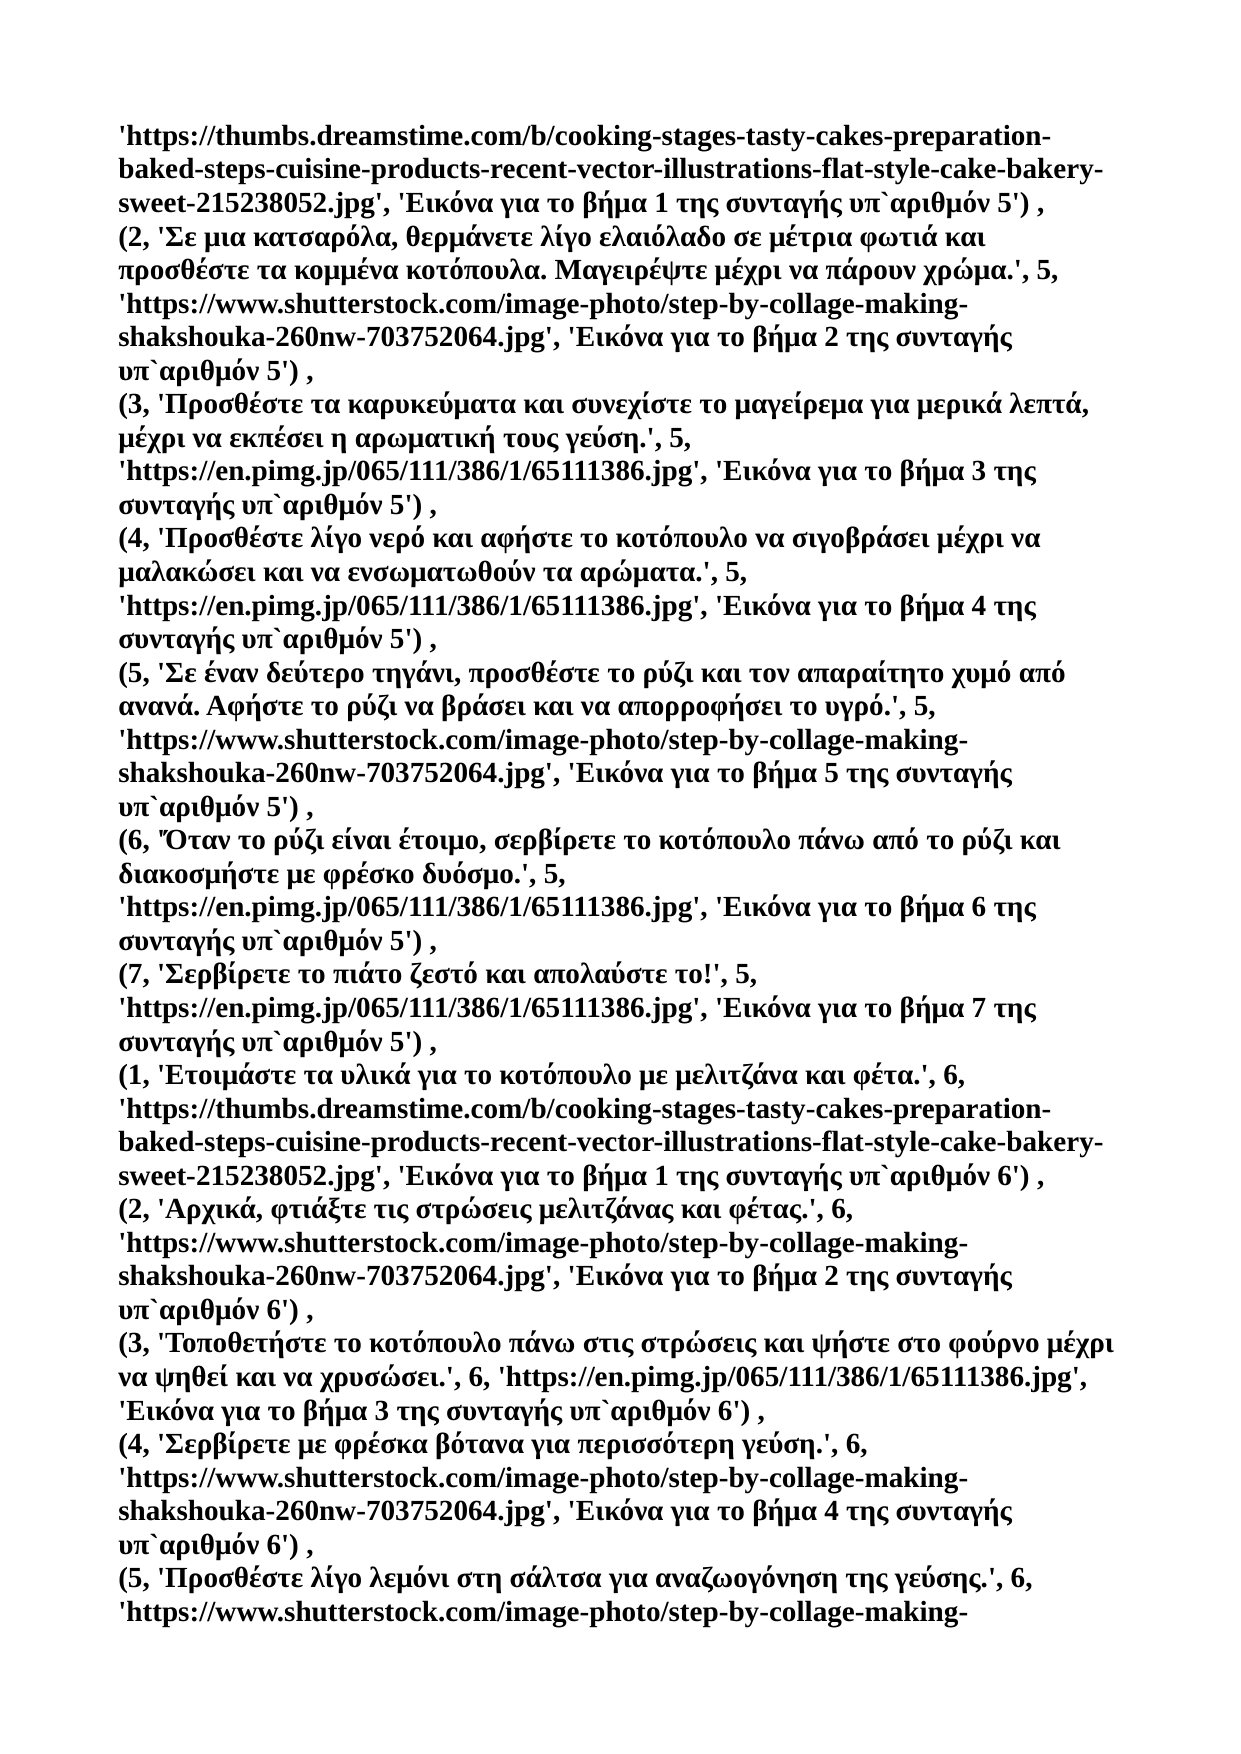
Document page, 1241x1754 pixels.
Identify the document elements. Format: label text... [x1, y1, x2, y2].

text (7, 'Σερβίρετε το πιάτο ζεστό και απολαύστε το!', 5, 'https://en.pimg.jp/065/111/386/1/65111386.jpg', 'Εικόνα για το βήμα 7 της συνταγής υπ`αριθμόν 5') , [118, 957, 1122, 1057]
text (2, 'Αρχικά, φτιάξτε τις στρώσεις μελιτζάνας και φέτας.', 6, 'https://www.shutterstock.com/image-photo/step-by-collage-making-shakshouka-260nw-703752064.jpg', 'Εικόνα για το βήμα 2 της συνταγής υπ`αριθμόν 6') , [118, 1191, 1122, 1326]
text (4, 'Προσθέστε λίγο νερό και αφήστε το κοτόπουλο να σιγοβράσει μέχρι να μαλακώσει και να ενσωματωθούν τα αρώματα.', 5, 'https://en.pimg.jp/065/111/386/1/65111386.jpg', 'Εικόνα για το βήμα 4 της συνταγής υπ`αριθμόν 5') , [118, 521, 1122, 655]
text (3, 'Προσθέστε τα καρυκεύματα και συνεχίστε το μαγείρεμα για μερικά λεπτά, μέχρι να εκπέσει η αρωματική τους γεύση.', 5, 'https://en.pimg.jp/065/111/386/1/65111386.jpg', 'Εικόνα για το βήμα 3 της συνταγής υπ`αριθμόν 5') , [118, 386, 1122, 521]
text (6, 'Όταν το ρύζι είναι έτοιμο, σερβίρετε το κοτόπουλο πάνω από το ρύζι και διακοσμήστε με φρέσκο δυόσμο.', 5, 'https://en.pimg.jp/065/111/386/1/65111386.jpg', 'Εικόνα για το βήμα 6 της συνταγής υπ`αριθμόν 5') , [118, 822, 1122, 957]
text 'https://thumbs.dreamstime.com/b/cooking-stages-tasty-cakes-preparation-baked-steps-cuisine-products-recent-vector-illustrations-flat-style-cake-bakery-sweet-215238052.jpg', 'Εικόνα για το βήμα 1 της συνταγής υπ`αριθμόν 5') , [118, 118, 1122, 219]
text (2, 'Σε μια κατσαρόλα, θερμάνετε λίγο ελαιόλαδο σε μέτρια φωτιά και προσθέστε τα κομμένα κοτόπουλα. Μαγειρέψτε μέχρι να πάρουν χρώμα.', 5, 'https://www.shutterstock.com/image-photo/step-by-collage-making-shakshouka-260nw-703752064.jpg', 'Εικόνα για το βήμα 2 της συνταγής υπ`αριθμόν 5') , [118, 219, 1122, 386]
text (4, 'Σερβίρετε με φρέσκα βότανα για περισσότερη γεύση.', 6, 'https://www.shutterstock.com/image-photo/step-by-collage-making-shakshouka-260nw-703752064.jpg', 'Εικόνα για το βήμα 4 της συνταγής υπ`αριθμόν 6') , [118, 1426, 1122, 1560]
text (5, 'Προσθέστε λίγο λεμόνι στη σάλτσα για αναζωογόνηση της γεύσης.', 6, 'https://www.shutterstock.com/image-photo/step-by-collage-making- [118, 1560, 1122, 1627]
text (1, 'Ετοιμάστε τα υλικά για το κοτόπουλο με μελιτζάνα και φέτα.', 6, 'https://thumbs.dreamstime.com/b/cooking-stages-tasty-cakes-preparation-baked-steps-cuisine-products-recent-vector-illustrations-flat-style-cake-bakery-sweet-215238052.jpg', 'Εικόνα για το βήμα 1 της συνταγής υπ`αριθμόν 6') , [118, 1057, 1122, 1191]
text (5, 'Σε έναν δεύτερο τηγάνι, προσθέστε το ρύζι και τον απαραίτητο χυμό από ανανά. Αφήστε το ρύζι να βράσει και να απορροφήσει το υγρό.', 5, 'https://www.shutterstock.com/image-photo/step-by-collage-making-shakshouka-260nw-703752064.jpg', 'Εικόνα για το βήμα 5 της συνταγής υπ`αριθμόν 5') , [118, 655, 1122, 822]
text (3, 'Τοποθετήστε το κοτόπουλο πάνω στις στρώσεις και ψήστε στο φούρνο μέχρι να ψηθεί και να χρυσώσει.', 6, 'https://en.pimg.jp/065/111/386/1/65111386.jpg', 'Εικόνα για το βήμα 3 της συνταγής υπ`αριθμόν 6') , [118, 1326, 1122, 1426]
